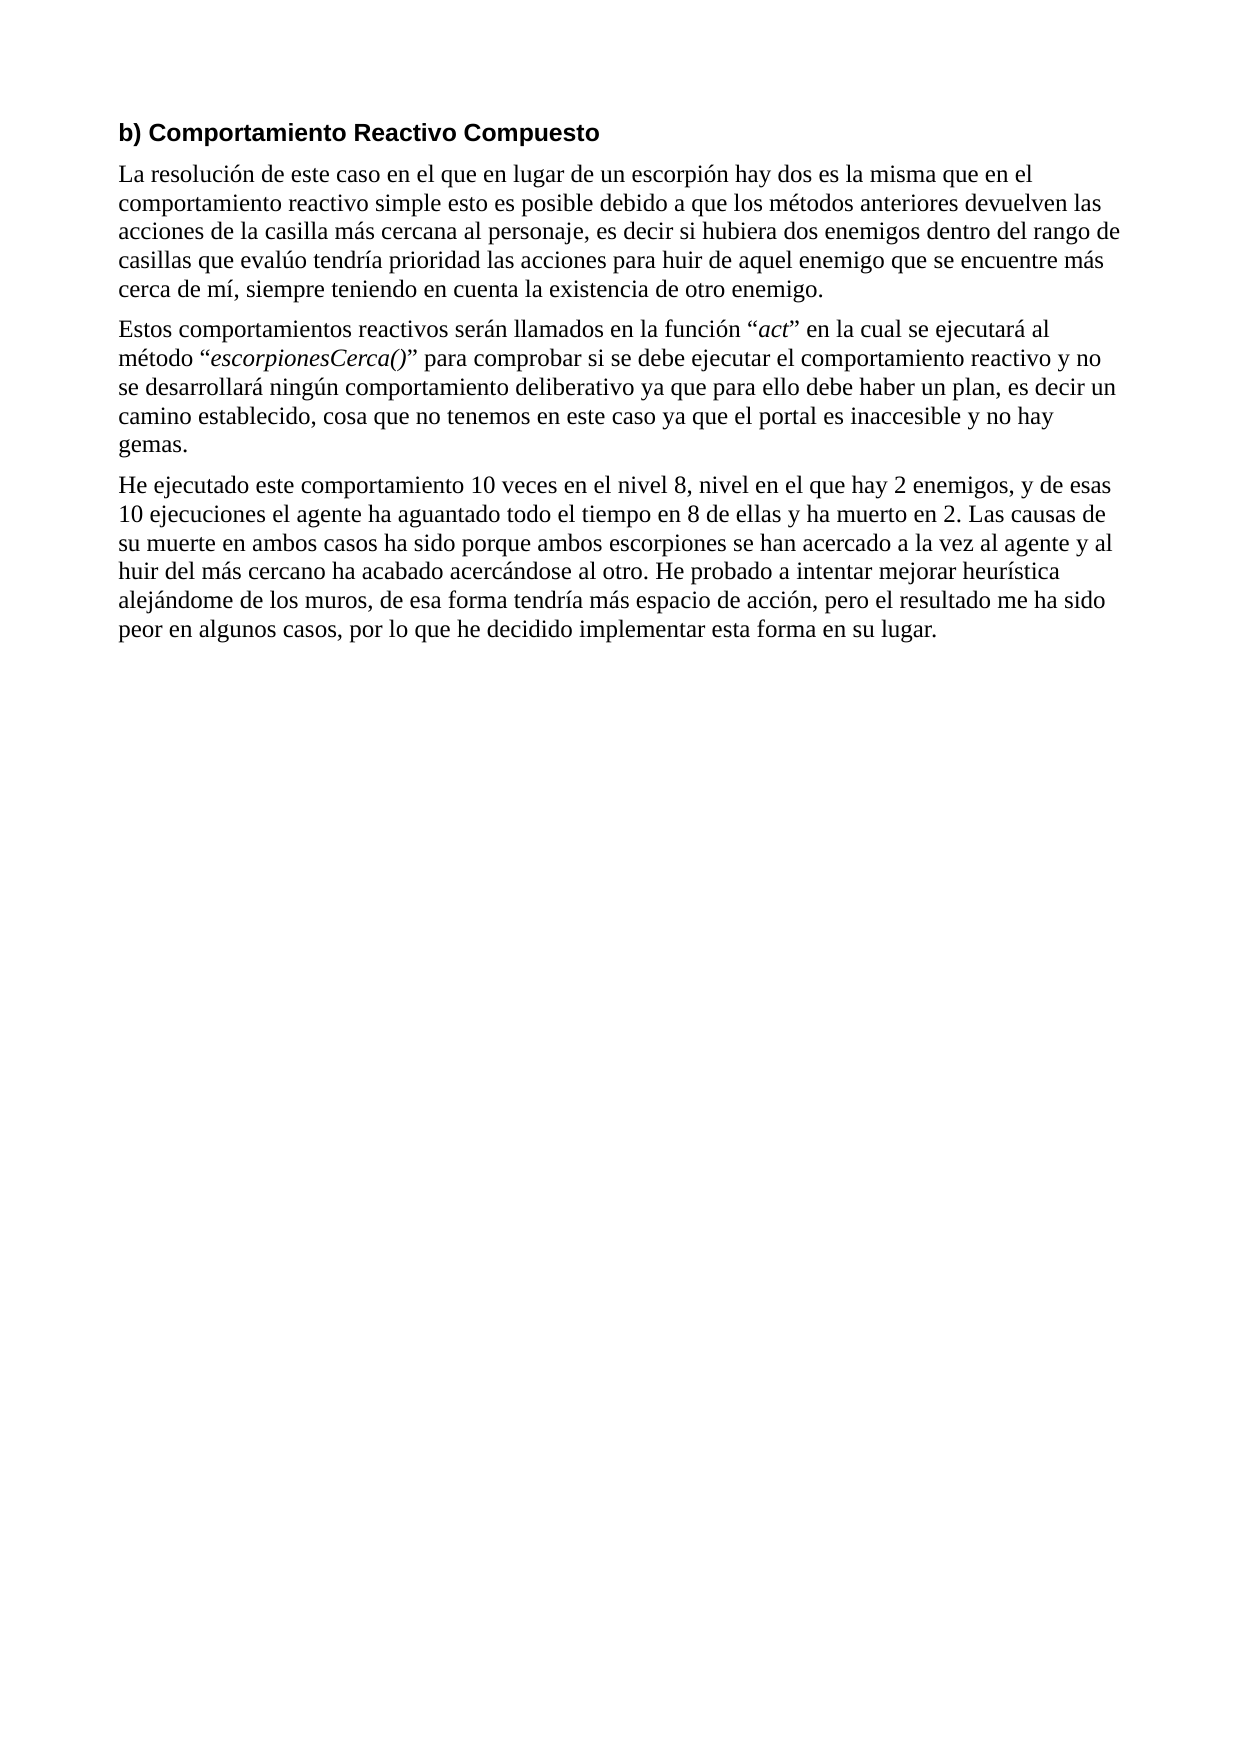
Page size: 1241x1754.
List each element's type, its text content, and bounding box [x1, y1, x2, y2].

text Estos comportamientos reactivos serán llamados en la función “act” en la cual se ejecutará al método “escorpionesCerca()” para comprobar si se debe ejecutar el comportamiento reactivo y no se desarrollará ningún comportamiento deliberativo ya que para ello debe haber un plan, es decir un camino establecido, cosa que no tenemos en este caso ya que el portal es inaccesible y no hay gemas. [118, 314, 1122, 458]
text He ejecutado este comportamiento 10 veces en el nivel 8, nivel en el que hay 2 enemigos, y de esas 10 ejecuciones el agente ha aguantado todo el tiempo en 8 de ellas y ha muerto en 2. Las causas de su muerte en ambos casos ha sido porque ambos escorpiones se han acercado a la vez al agente y al huir del más cercano ha acabado acercándose al otro. He probado a intentar mejorar heurística alejándome de los muros, de esa forma tendría más espacio de acción, pero el resultado me ha sido peor en algunos casos, por lo que he decidido implementar esta forma en su lugar. [118, 470, 1122, 643]
subtitle b) Comportamiento Reactivo Compuesto [118, 118, 1122, 147]
text La resolución de este caso en el que en lugar de un escorpión hay dos es la misma que en el comportamiento reactivo simple esto es posible debido a que los métodos anteriores devuelven las acciones de la casilla más cercana al personaje, es decir si hubiera dos enemigos dentro del rango de casillas que evalúo tendría prioridad las acciones para huir de aquel enemigo que se encuentre más cerca de mí, siempre teniendo en cuenta la existencia de otro enemigo. [118, 159, 1122, 303]
